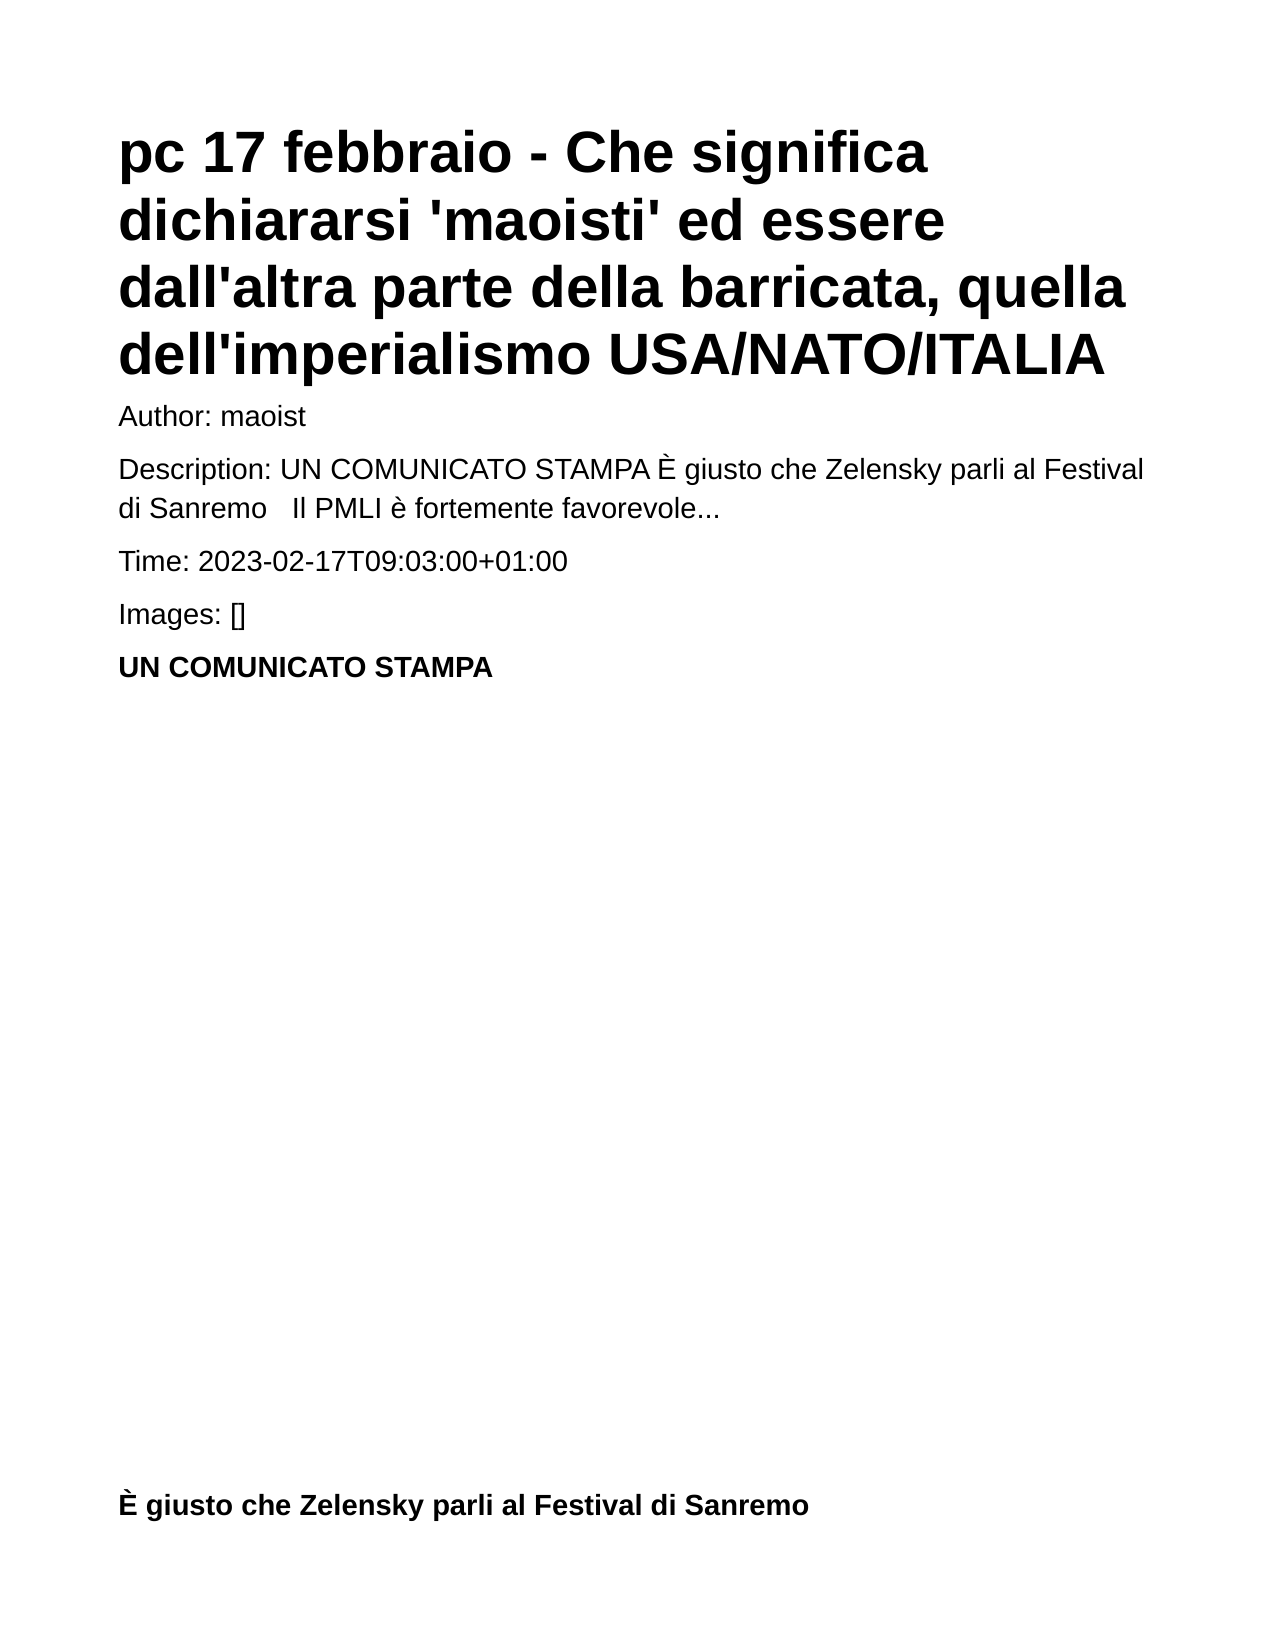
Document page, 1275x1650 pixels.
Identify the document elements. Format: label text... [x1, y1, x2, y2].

text Time: 2023-02-17T09:03:00+01:00 [118, 544, 1157, 577]
text Description: UN COMUNICATO STAMPA È giusto che Zelensky parli al Festival di Sanremo Il PMLI è fortemente favorevole... [118, 452, 1157, 524]
subtitle pc 17 febbraio - Che significa dichiararsi 'maoisti' ed essere dall'altra parte della barricata, quella dell'imperialismo USA/NATO/ITALIA [118, 118, 1157, 386]
text UN COMUNICATO STAMPA [118, 650, 1157, 683]
text Author: maoist [118, 399, 1157, 432]
text È giusto che Zelensky parli al Festival di Sanremo [118, 1488, 1157, 1521]
text Images: [] [118, 597, 1157, 630]
